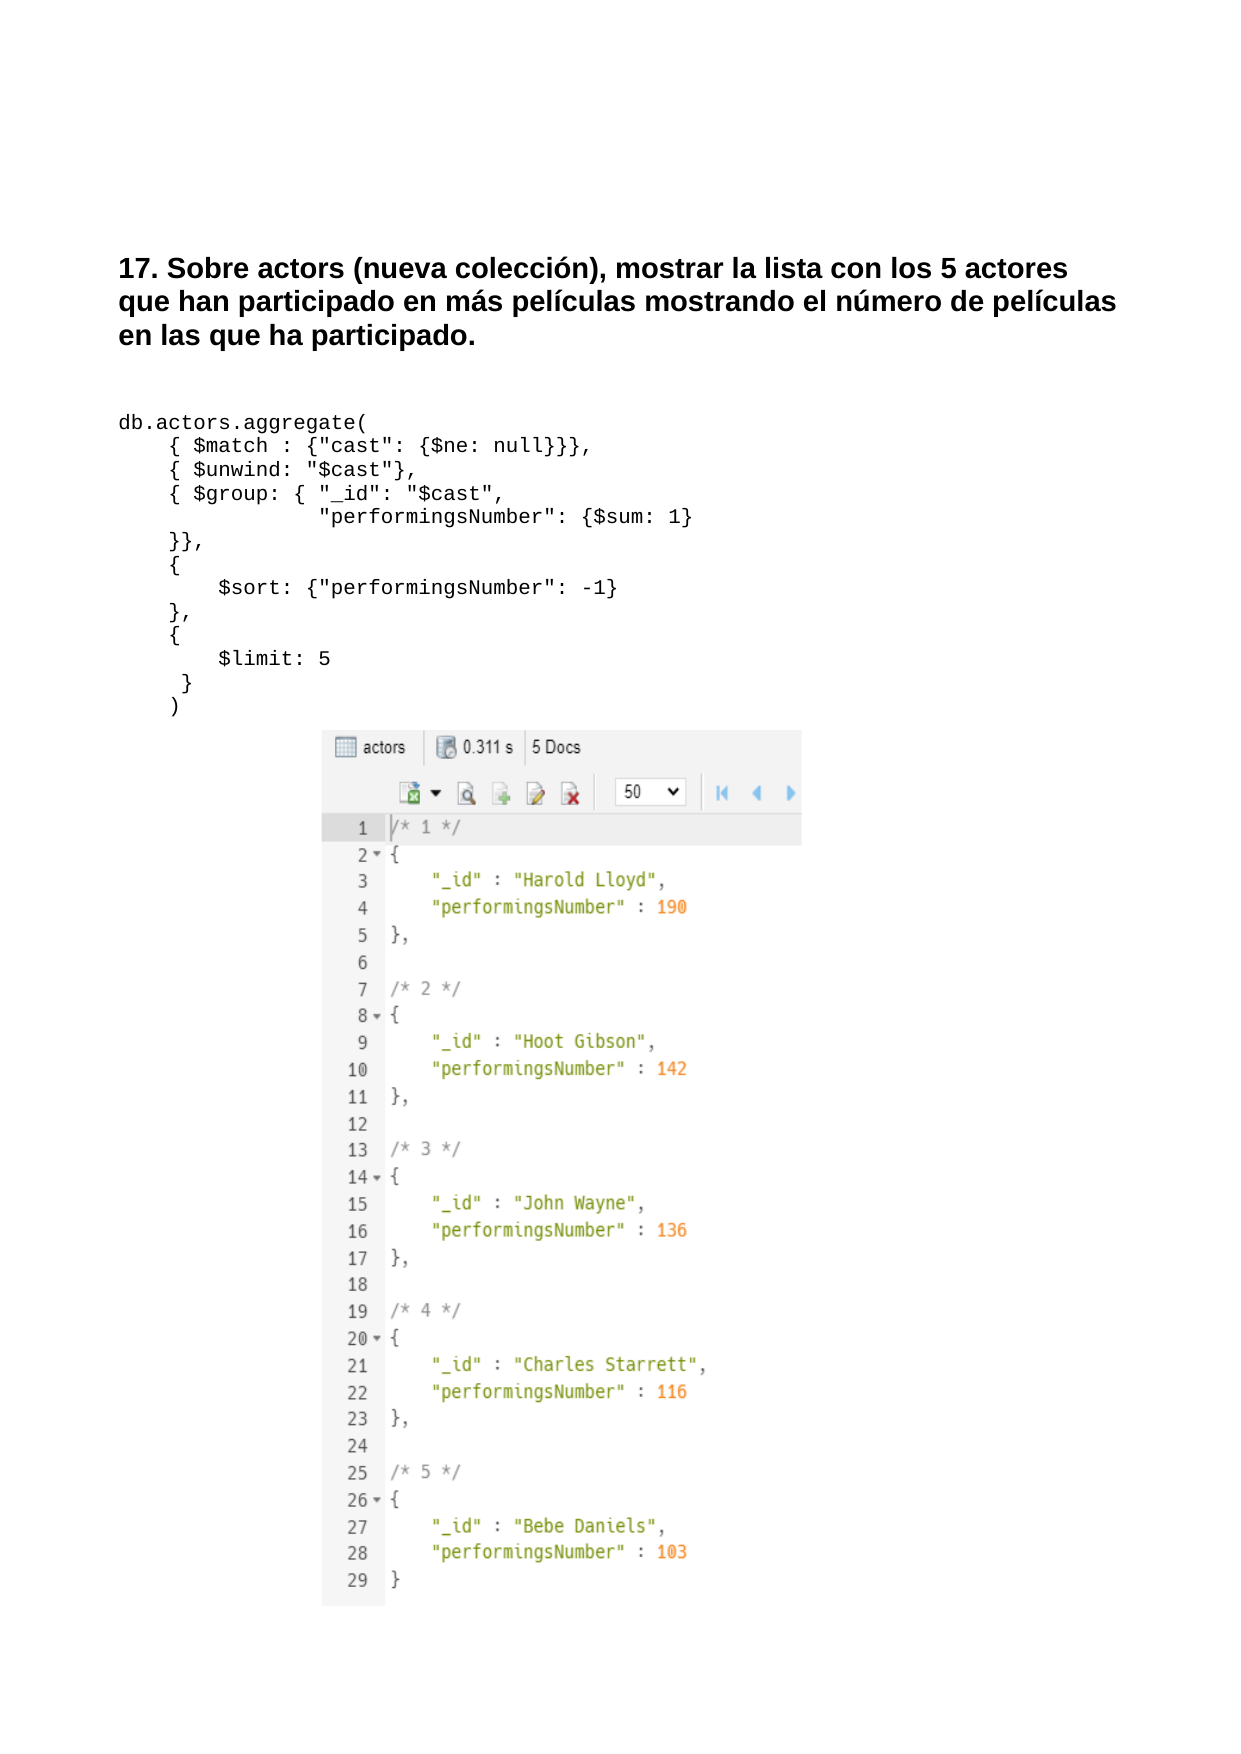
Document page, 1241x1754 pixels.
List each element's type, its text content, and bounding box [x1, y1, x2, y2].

text } [118, 672, 1122, 695]
text { $unwind: "$cast"}, [118, 459, 1122, 483]
text { $group: { "_id": "$cast", [118, 483, 1122, 506]
picture [321, 730, 802, 1606]
text }}, [118, 530, 1122, 553]
text db.actors.aggregate( [118, 412, 1122, 435]
text { [118, 553, 1122, 577]
text ) [118, 695, 1122, 719]
subtitle 17. Sobre actors (nueva colección), mostrar la lista con los 5 actores que han participado en más películas mostrando el número de películas en las que ha participado. [118, 251, 1122, 352]
text { [118, 624, 1122, 648]
text }, [118, 601, 1122, 624]
text "performingsNumber": {$sum: 1} [118, 506, 1122, 530]
text $sort: {"performingsNumber": -1} [118, 577, 1122, 601]
text $limit: 5 [118, 648, 1122, 672]
text { $match : {"cast": {$ne: null}}}, [118, 435, 1122, 459]
